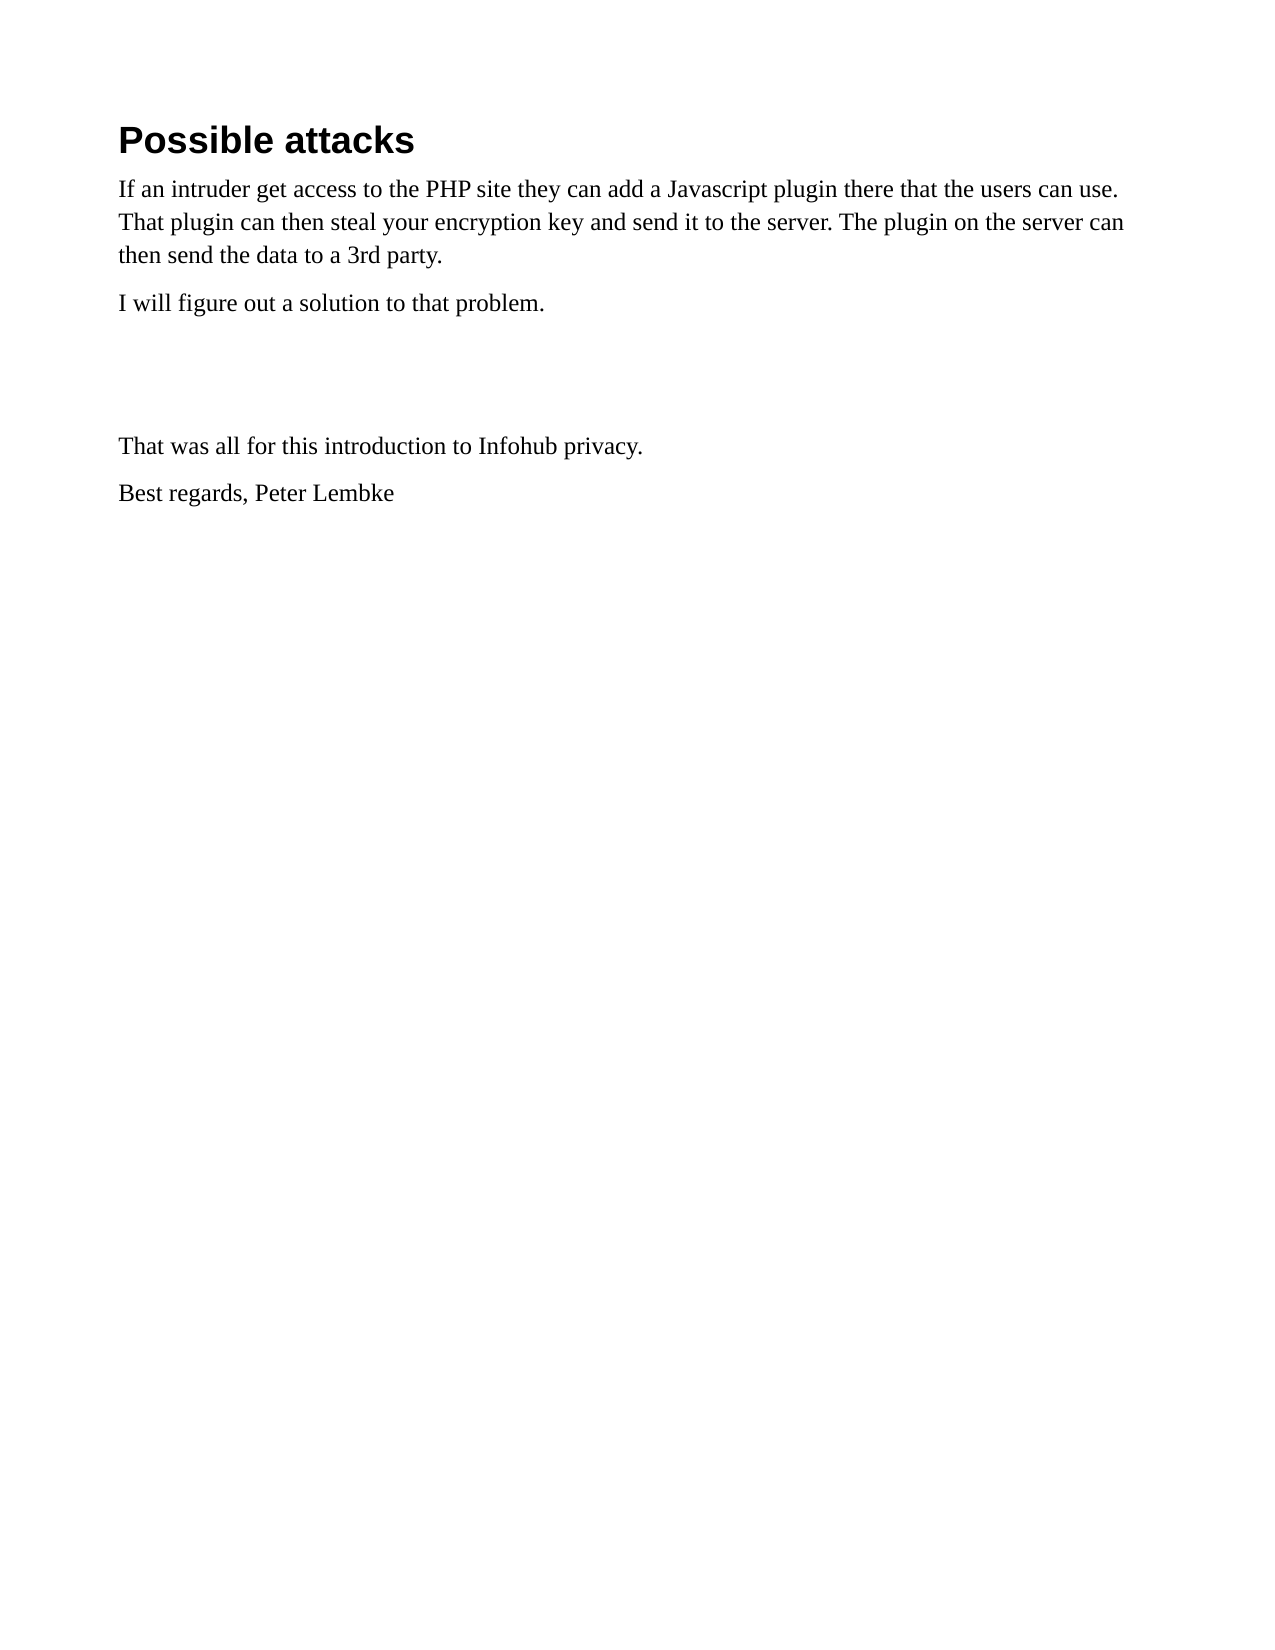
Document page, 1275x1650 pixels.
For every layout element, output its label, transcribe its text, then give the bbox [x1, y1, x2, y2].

subtitle Possible attacks [118, 118, 1157, 162]
text That was all for this introduction to Infohub privacy. [118, 431, 1157, 459]
text Best regards, Peter Lembke [118, 478, 1157, 507]
text I will figure out a solution to that problem. [118, 288, 1157, 317]
text If an intruder get access to the PHP site they can add a Javascript plugin there that the users can use. That plugin can then steal your encryption key and send it to the server. The plugin on the server can then send the data to a 3rd party. [118, 174, 1157, 269]
